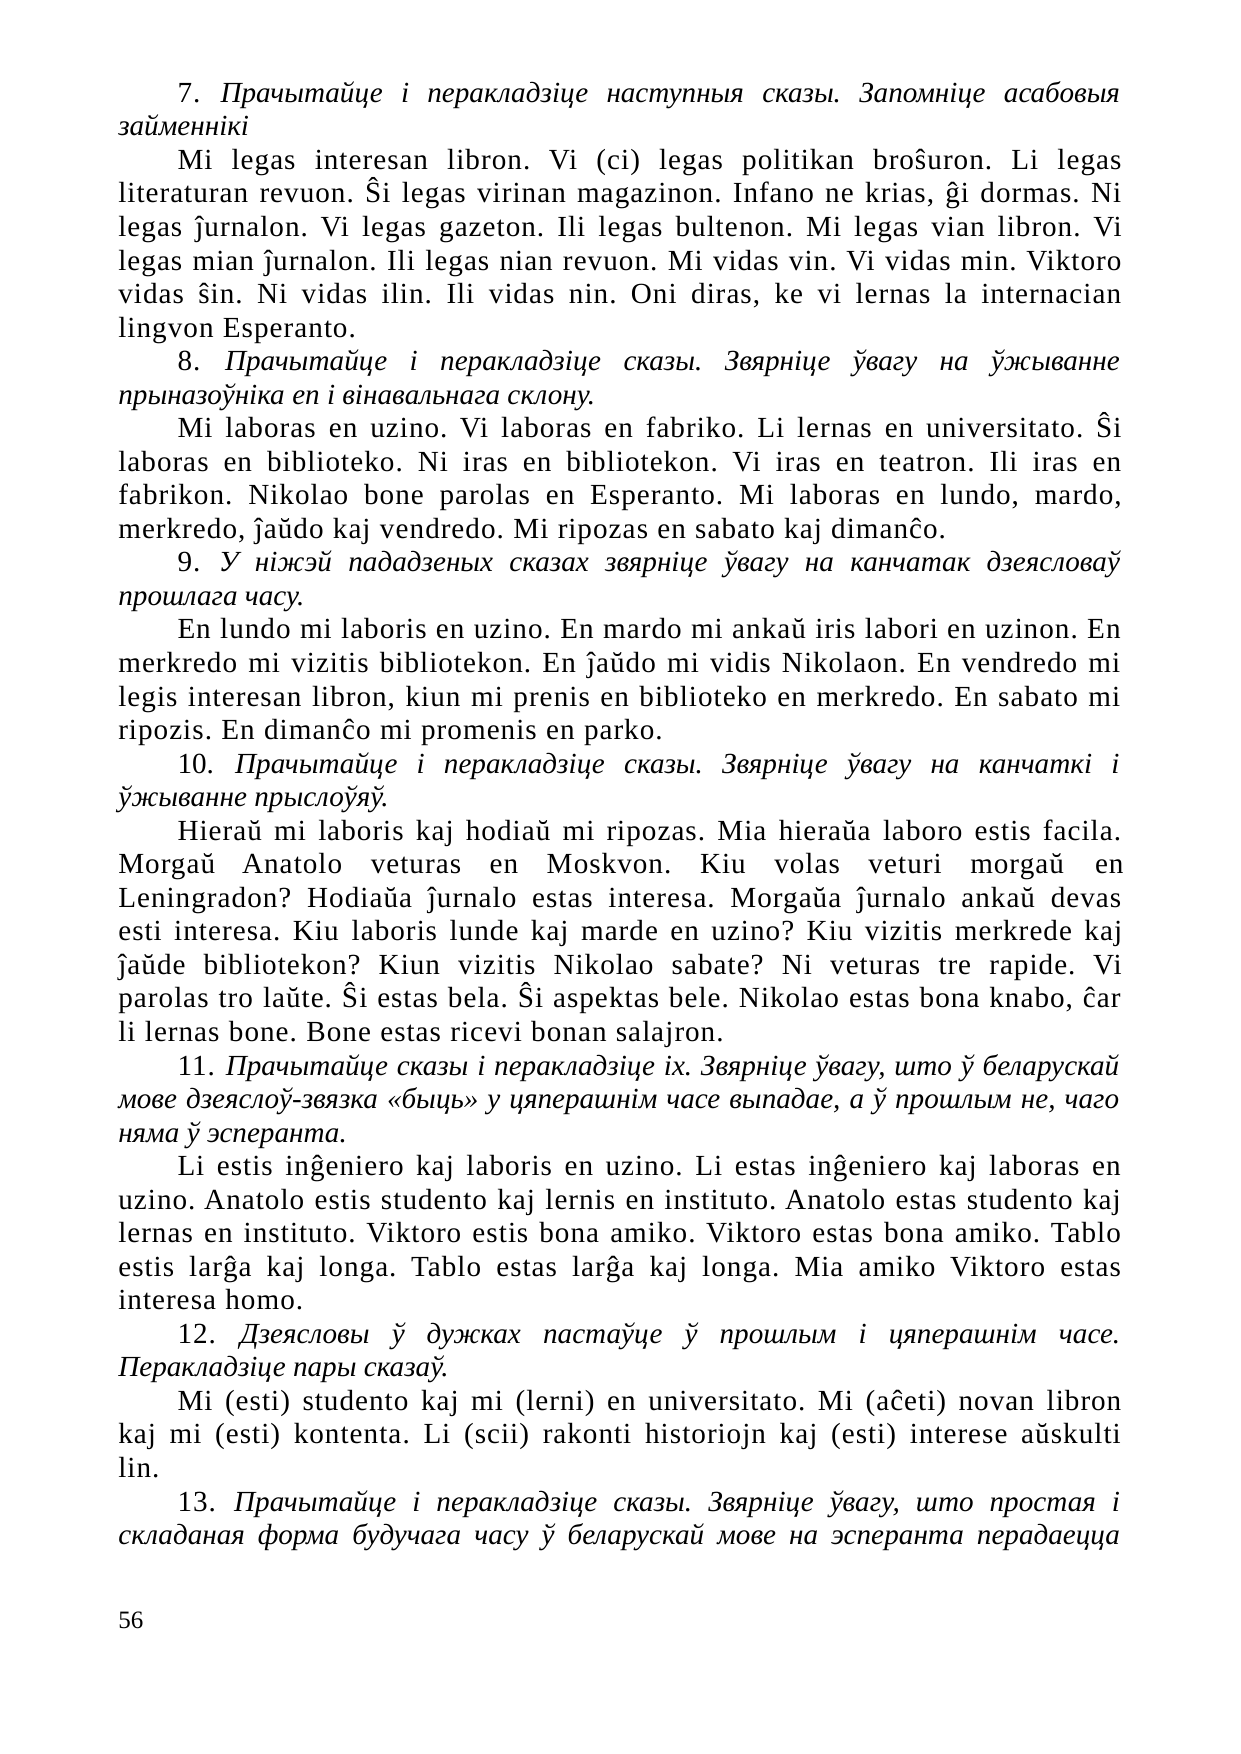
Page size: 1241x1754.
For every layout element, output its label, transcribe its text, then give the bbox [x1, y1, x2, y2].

text 12. Дзеясловы ў дужках пастаўце ў прошлым і цяперашнім часе. Перакладзіце пары сказаў. [118, 1316, 1123, 1383]
text En lundo mi laboris en uzino. En mardo mi ankaŭ iris labori en uzinon. En merkredo mi vizitis bibliotekon. En ĵaŭdo mi vidis Nikolaon. En vendredo mi legis interesan libron, kiun mi prenis en biblioteko en merkredo. En sabato mi ripozis. En dimanĉo mi promenis en parko. [118, 612, 1123, 746]
text 11. Прачытайце сказы і перакладзіце іх. Звярніце ўвагу, што ў беларускай мове дзеяслоў-звязка «быць» у цяперашнім часе выпадае, а ў прошлым не, чаго няма ў эсперанта. [118, 1048, 1123, 1148]
text Mi (esti) studento kaj mi (lerni) en universitato. Mi (aĉeti) novan libron kaj mi (esti) kontenta. Li (scii) rakonti historiojn kaj (esti) interese aŭskulti lin. [118, 1383, 1123, 1484]
text 13. Прачытайце і перакладзіце сказы. Звярніце ўвагу, што простая і складаная форма будучага часу ў беларускай мове на эсперанта перадаецца [118, 1484, 1123, 1551]
text 9. У ніжэй пададзеных сказах звярніце ўвагу на канчатак дзеясловаў прошлага часу. [118, 544, 1123, 612]
text Mi legas interesan libron. Vi (ci) legas politikan broŝuron. Li legas literaturan revuon. Ŝi legas virinan magazinon. Infano ne krias, ĝi dormas. Ni legas ĵurnalon. Vi legas gazeton. Ili legas bultenon. Mi legas vian libron. Vi legas mian ĵurnalon. Ili legas nian revuon. Mi vidas vin. Vi vidas min. Viktoro vidas ŝin. Ni vidas ilin. Ili vidas nin. Oni diras, ke vi lernas la internacian lingvon Esperanto. [118, 142, 1123, 343]
text Hieraŭ mi laboris kaj hodiaŭ mi ripozas. Mia hieraŭa laboro estis facila. Morgaŭ Anatolo veturas en Moskvon. Kiu volas veturi morgaŭ en Leningradon? Hodiaŭa ĵurnalo estas interesa. Morgaŭa ĵurnalo ankaŭ devas esti interesa. Kiu laboris lunde kaj marde en uzino? Kiu vizitis merkrede kaj ĵaŭde bibliotekon? Kiun vizitis Nikolao sabate? Ni veturas tre rapide. Vi parolas tro laŭte. Ŝi estas bela. Ŝi aspektas bele. Nikolao estas bona knabo, ĉar li lernas bone. Bone estas ricevi bonan salajron. [118, 813, 1123, 1048]
text Li estis inĝeniero kaj laboris en uzino. Li estas inĝeniero kaj laboras en uzino. Anatolo estis studento kaj lernis en instituto. Anatolo estas studento kaj lernas en instituto. Viktoro estis bona amiko. Viktoro estas bona amiko. Tablo estis larĝa kaj longa. Tablo estas larĝa kaj longa. Mia amiko Viktoro estas interesa homo. [118, 1148, 1123, 1316]
text 7. Прачытайце і перакладзіце наступныя сказы. Запомніце асабовыя займеннікі [118, 75, 1123, 142]
text 8. Прачытайце і перакладзіце сказы. Звярніце ўвагу на ўжыванне прыназоўніка en і вінавальнага склону. [118, 343, 1123, 410]
text Mi laboras en uzino. Vi laboras en fabriko. Li lernas en universitato. Ŝi laboras en biblioteko. Ni iras en bibliotekon. Vi iras en teatron. Ili iras en fabrikon. Nikolao bone parolas en Esperanto. Mi laboras en lundo, mardo, merkredo, ĵaŭdo kaj vendredo. Mi ripozas en sabato kaj dimanĉo. [118, 410, 1123, 544]
text 10. Прачытайце і перакладзіце сказы. Звярніце ўвагу на канчаткі і ўжыванне прыслоўяў. [118, 746, 1123, 813]
